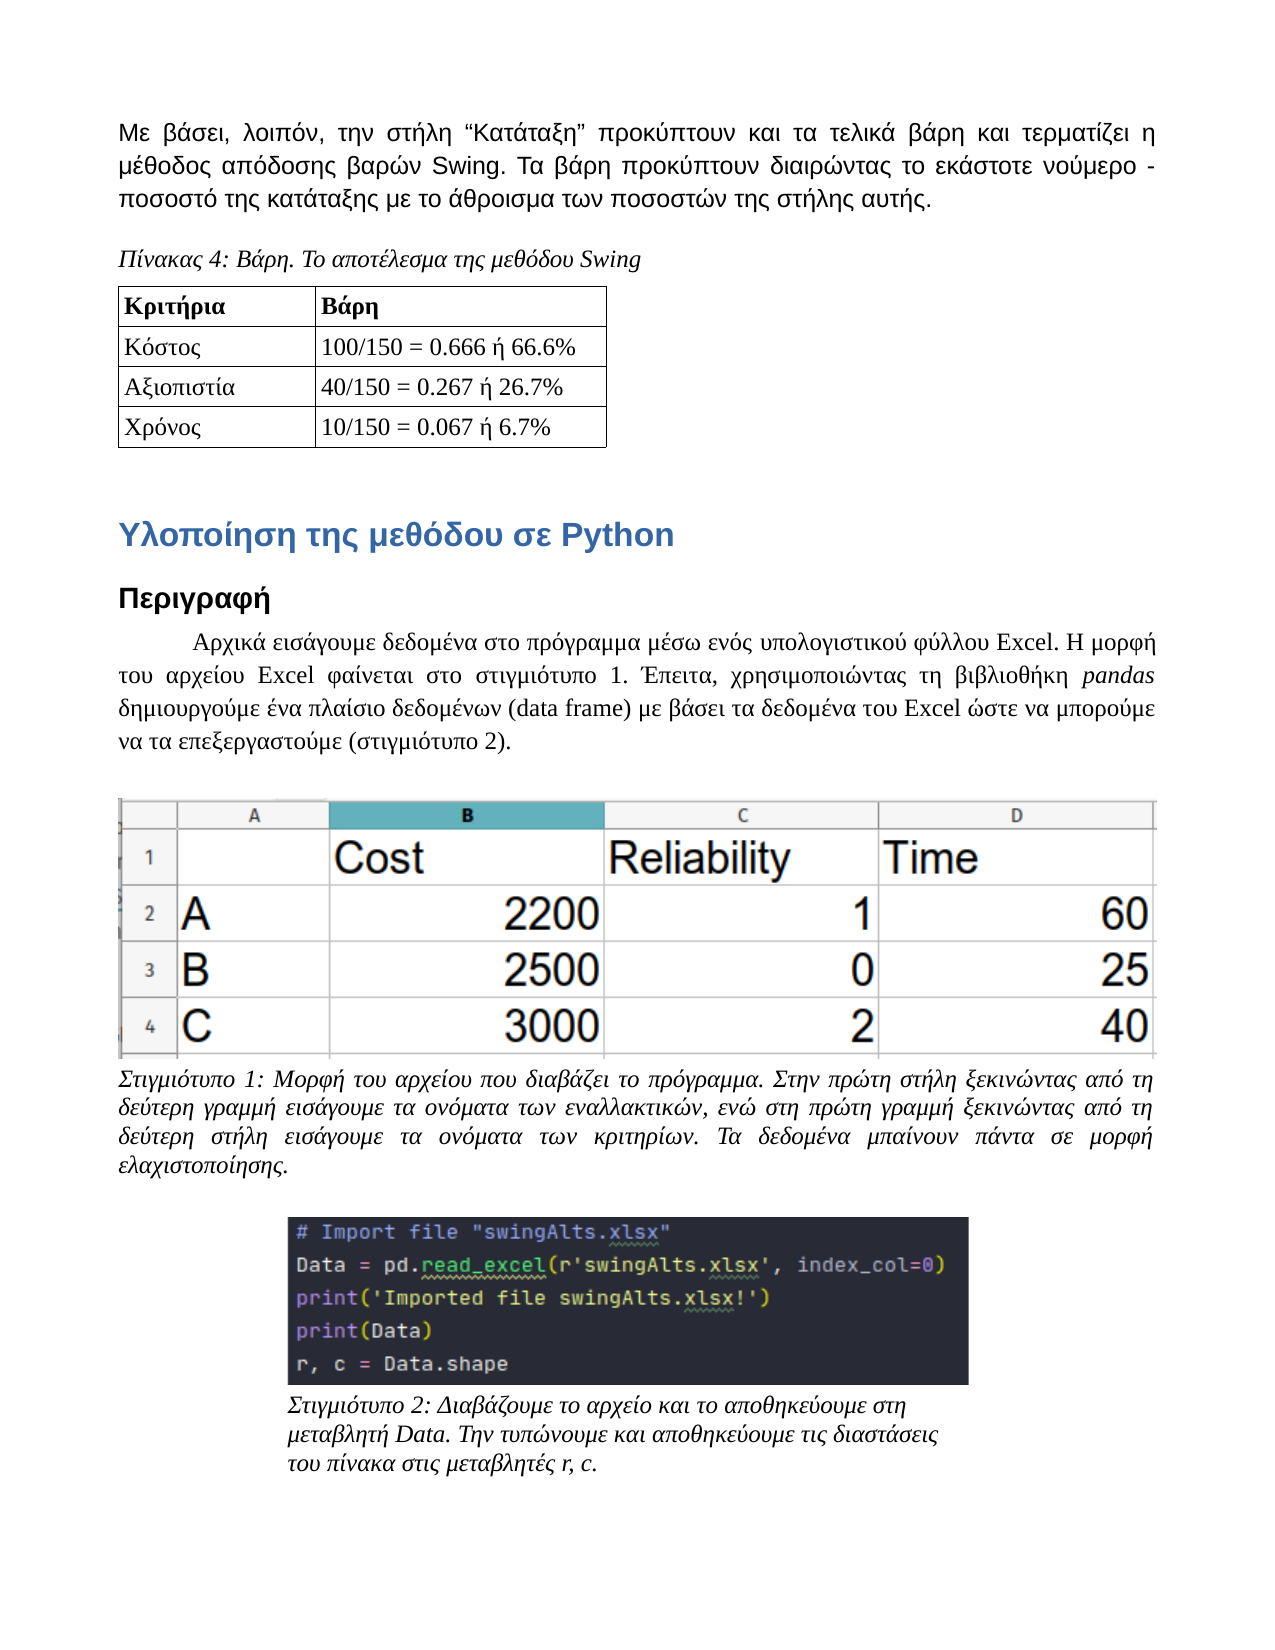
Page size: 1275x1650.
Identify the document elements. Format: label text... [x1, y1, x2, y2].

text Πίνακας 4: Βάρη. Το αποτέλεσμα της μεθόδου Swing [118, 244, 1157, 273]
table_header Κριτήρια [119, 287, 315, 326]
table_header Βάρη [316, 287, 606, 326]
text Με βάσει, λοιπόν, την στήλη “Κατάταξη” προκύπτουν και τα τελικά βάρη και τερματίζει η μέθοδος απόδοσης βαρών Swing. Τα βάρη προκύπτουν διαιρώντας το εκάστοτε νούμερο - ποσοστό της κατάταξης με το άθροισμα των ποσοστών της στήλης αυτής. [118, 118, 1157, 213]
table_cell Κόστος [119, 327, 315, 366]
table_cell 100/150 = 0.666 ή 66.6% [316, 327, 606, 366]
table_cell 40/150 = 0.267 ή 26.7% [316, 367, 606, 406]
text Αρχικά εισάγουμε δεδομένα στο πρόγραμμα μέσω ενός υπολογιστικού φύλλου Excel. Η μορφή του αρχείου Excel φαίνεται στο στιγμιότυπο 1. Έπειτα, χρησιμοποιώντας τη βιβλιοθήκη pandas δημιουργούμε ένα πλαίσιο δεδομένων (data frame) με βάσει τα δεδομένα του Excel ώστε να μπορούμε να τα επεξεργαστούμε (στιγμιότυπο 2). [118, 627, 1157, 755]
text Στιγμιότυπο 1: Μορφή του αρχείου που διαβάζει το πρόγραμμα. Στην πρώτη στήλη ξεκινώντας από τη δεύτερη γραμμή εισάγουμε τα ονόματα των εναλλακτικών, ενώ στη πρώτη γραμμή ξεκινώντας από τη δεύτερη στήλη εισάγουμε τα ονόματα των κριτηρίων. Τα δεδομένα μπαίνουν πάντα σε μορφή ελαχιστοποίησης. [118, 1059, 1157, 1179]
table_cell Χρόνος [119, 407, 315, 447]
subtitle Περιγραφή [118, 581, 1157, 615]
subtitle Υλοποίηση της μεθόδου σε Python [118, 515, 1157, 554]
table_cell 10/150 = 0.067 ή 6.7% [316, 407, 606, 447]
picture [287, 1217, 969, 1385]
table_cell Αξιοπιστία [119, 367, 315, 406]
text Στιγμιότυπο 2: Διαβάζουμε το αρχείο και το αποθηκεύουμε στη μεταβλητή Data. Την τυπώνουμε και αποθηκεύουμε τις διαστάσεις του πίνακα στις μεταβλητές r, c. [287, 1385, 969, 1477]
picture [118, 798, 1157, 1059]
